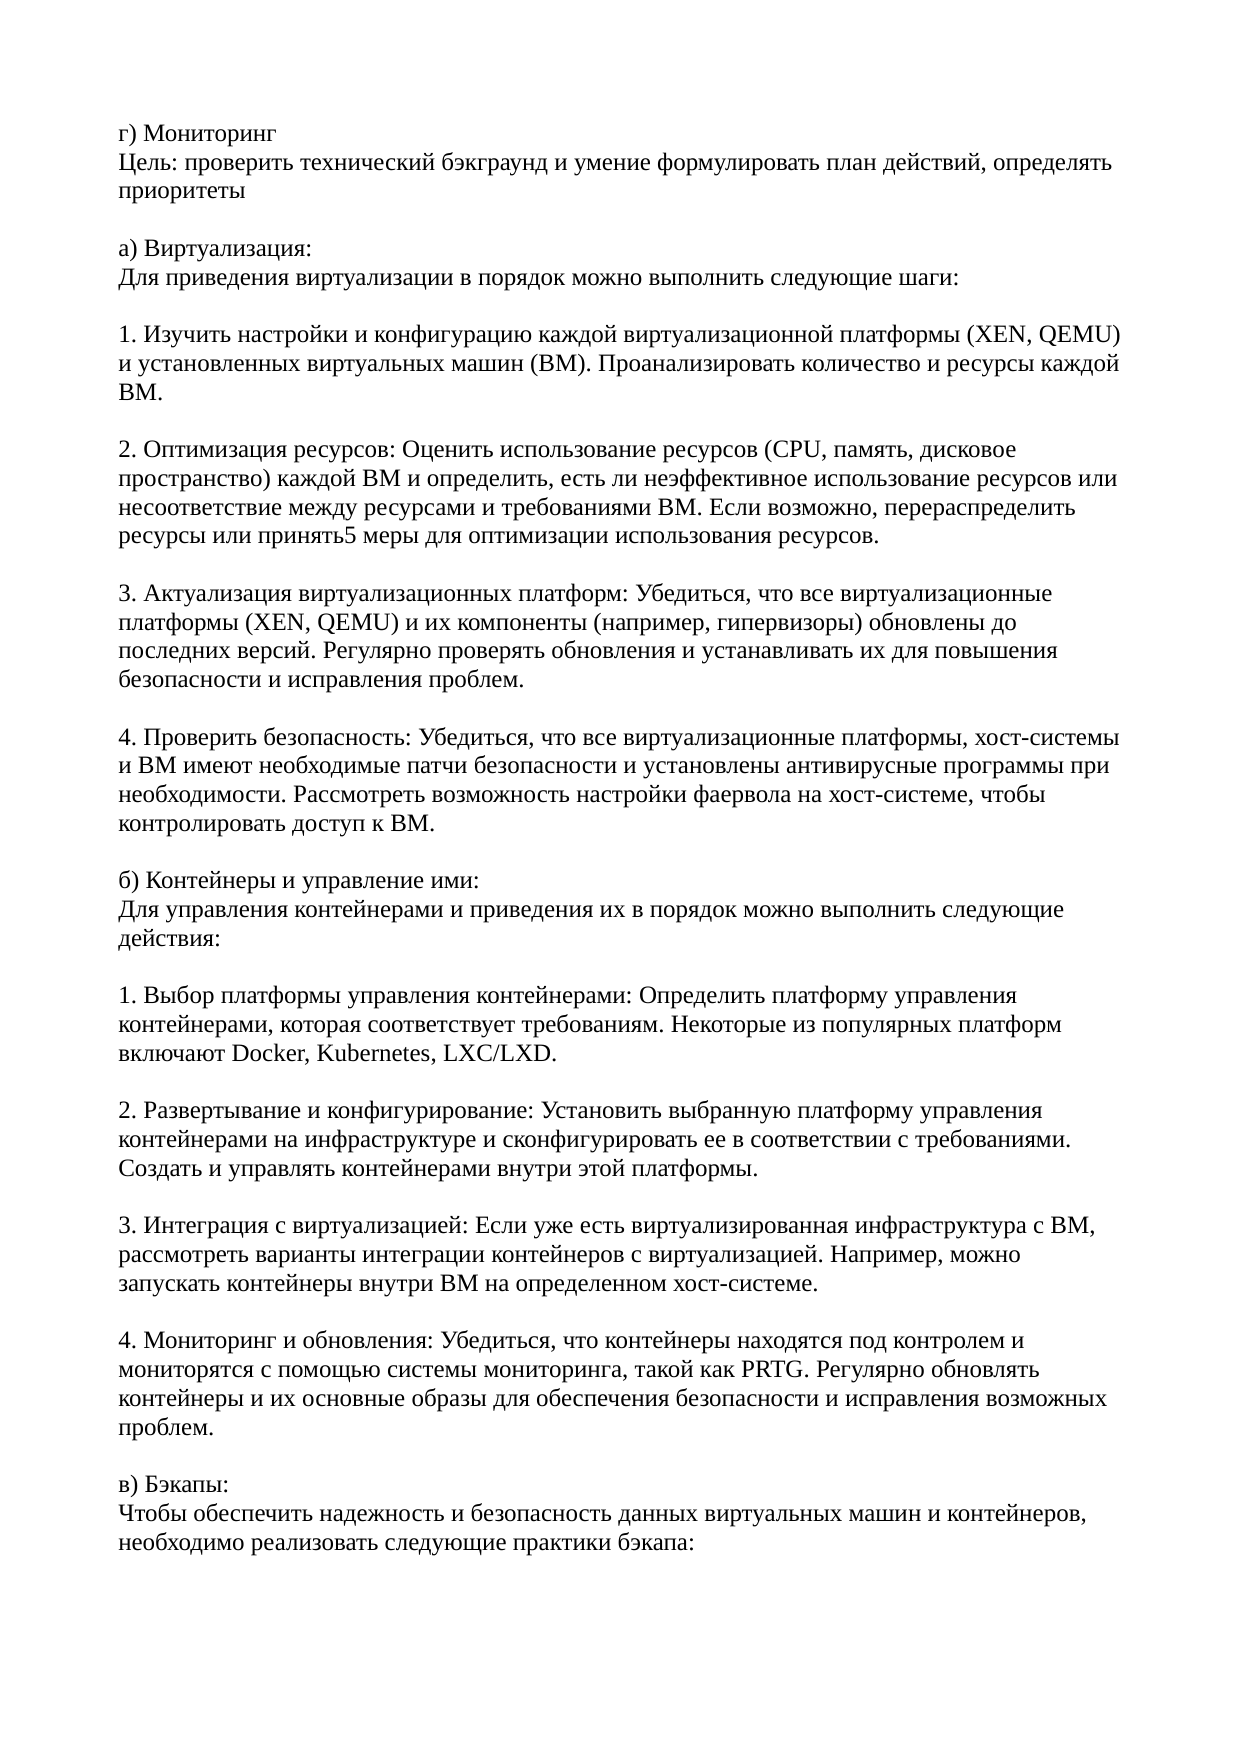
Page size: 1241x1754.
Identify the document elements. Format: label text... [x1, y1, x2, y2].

text 3. Актуализация виртуализационных платформ: Убедиться, что все виртуализационные платформы (XEN, QEMU) и их компоненты (например, гипервизоры) обновлены до последних версий. Регулярно проверять обновления и устанавливать их для повышения безопасности и исправления проблем. [118, 578, 1122, 693]
text a) Виртуализация: [118, 233, 1122, 262]
text в) Бэкапы: [118, 1469, 1122, 1498]
text 1. Изучить настройки и конфигурацию каждой виртуализационной платформы (XEN, QEMU) и установленных виртуальных машин (ВМ). Проанализировать количество и ресурсы каждой ВМ. [118, 319, 1122, 406]
text 2. Развертывание и конфигурирование: Установить выбранную платформу управления контейнерами на инфраструктуре и сконфигурировать ее в соответствии с требованиями. Создать и управлять контейнерами внутри этой платформы. [118, 1096, 1122, 1182]
text 3. Интеграция с виртуализацией: Если уже есть виртуализированная инфраструктура с ВМ, рассмотреть варианты интеграции контейнеров с виртуализацией. Например, можно запускать контейнеры внутри ВМ на определенном хост-системе. [118, 1211, 1122, 1297]
text б) Контейнеры и управление ими: [118, 866, 1122, 894]
text 1. Выбор платформы управления контейнерами: Определить платформу управления контейнерами, которая соответствует требованиям. Некоторые из популярных платформ включают Docker, Kubernetes, LXC/LXD. [118, 981, 1122, 1067]
text 4. Проверить безопасность: Убедиться, что все виртуализационные платформы, хост-системы и ВМ имеют необходимые патчи безопасности и установлены антивирусные программы при необходимости. Рассмотреть возможность настройки фаервола на хост-системе, чтобы контролировать доступ к ВМ. [118, 722, 1122, 837]
text г) Мониторинг [118, 118, 1122, 147]
text 4. Мониторинг и обновления: Убедиться, что контейнеры находятся под контролем и мониторятся с помощью системы мониторинга, такой как PRTG. Регулярно обновлять контейнеры и их основные образы для обеспечения безопасности и исправления возможных проблем. [118, 1326, 1122, 1441]
text Чтобы обеспечить надежность и безопасность данных виртуальных машин и контейнеров, необходимо реализовать следующие практики бэкапа: [118, 1498, 1122, 1556]
text 2. Оптимизация ресурсов: Оценить использование ресурсов (CPU, память, дисковое пространство) каждой ВМ и определить, есть ли неэффективное использование ресурсов или несоответствие между ресурсами и требованиями ВМ. Если возможно, перераспределить ресурсы или принять5 меры для оптимизации использования ресурсов. [118, 434, 1122, 549]
text Цель: проверить технический бэкграунд и умение формулировать план действий, определять приоритеты [118, 147, 1122, 204]
text Для приведения виртуализации в порядок можно выполнить следующие шаги: [118, 262, 1122, 291]
text Для управления контейнерами и приведения их в порядок можно выполнить следующие действия: [118, 894, 1122, 952]
